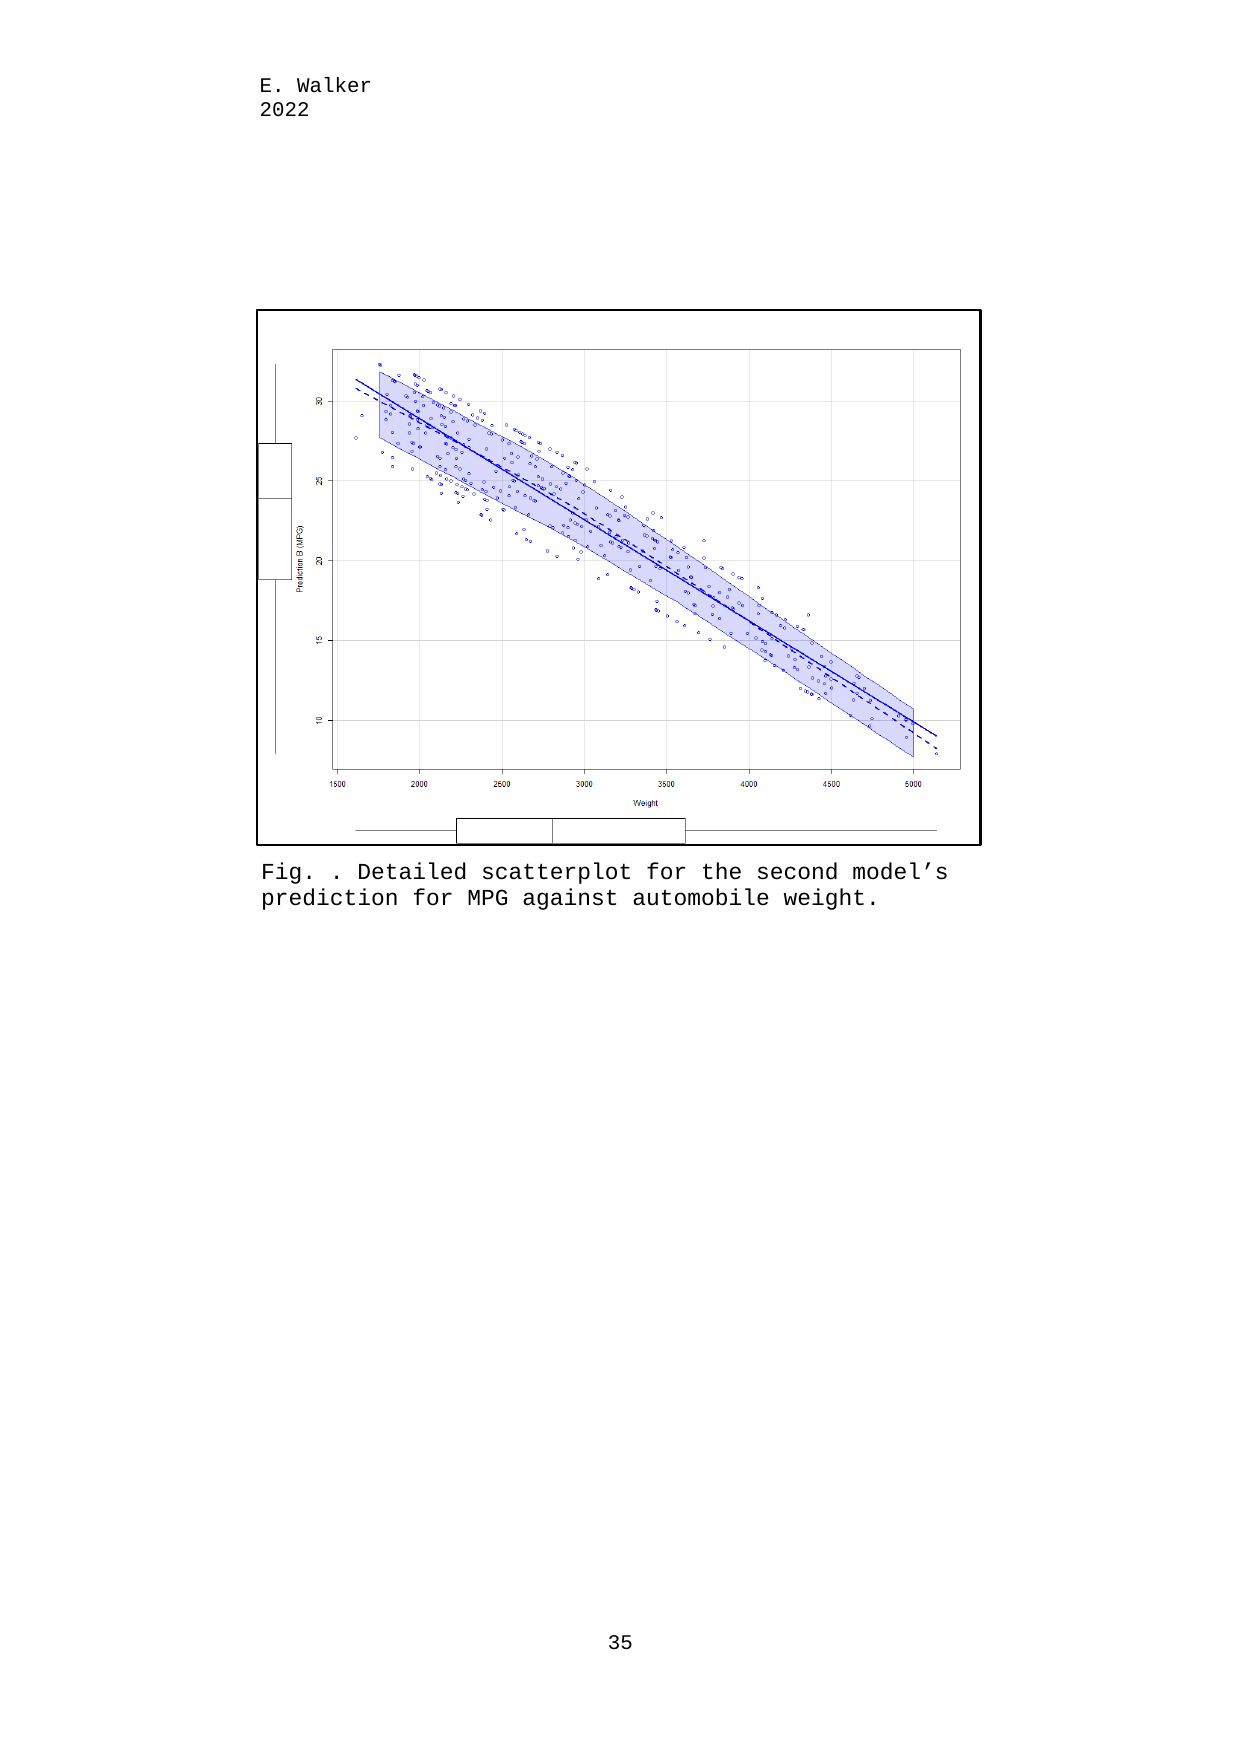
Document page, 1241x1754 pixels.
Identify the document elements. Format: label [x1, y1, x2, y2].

picture [258, 311, 979, 844]
